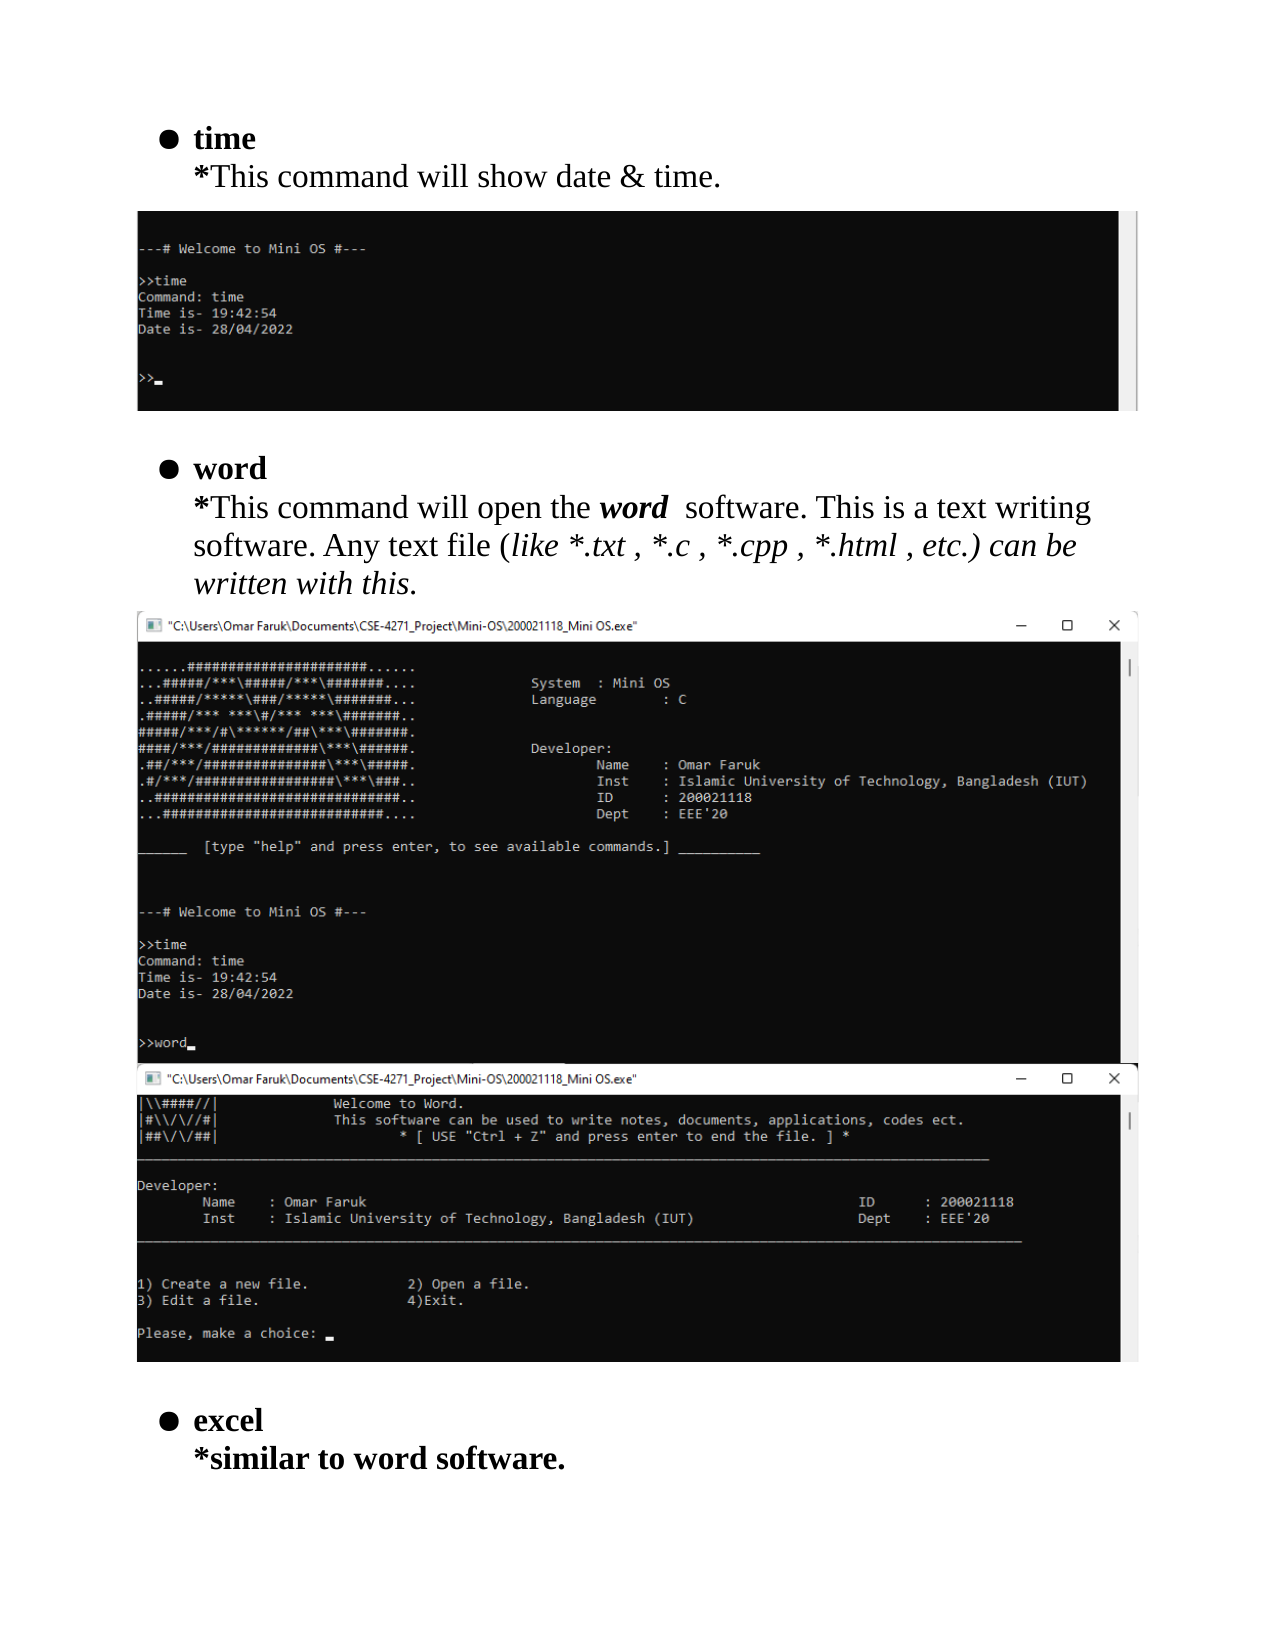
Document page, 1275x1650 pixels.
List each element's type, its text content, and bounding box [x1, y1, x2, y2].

picture [136, 211, 1139, 411]
list word *This command will open the word software. This is a text writing software. Any text file (like *.txt , *.c , *.cpp , *.html , etc.) can be written with this. [156, 449, 1157, 1400]
picture [136, 611, 1139, 1362]
list excel *similar to word software. [156, 1400, 1157, 1515]
list time *This command will show date & time. [156, 118, 1157, 449]
